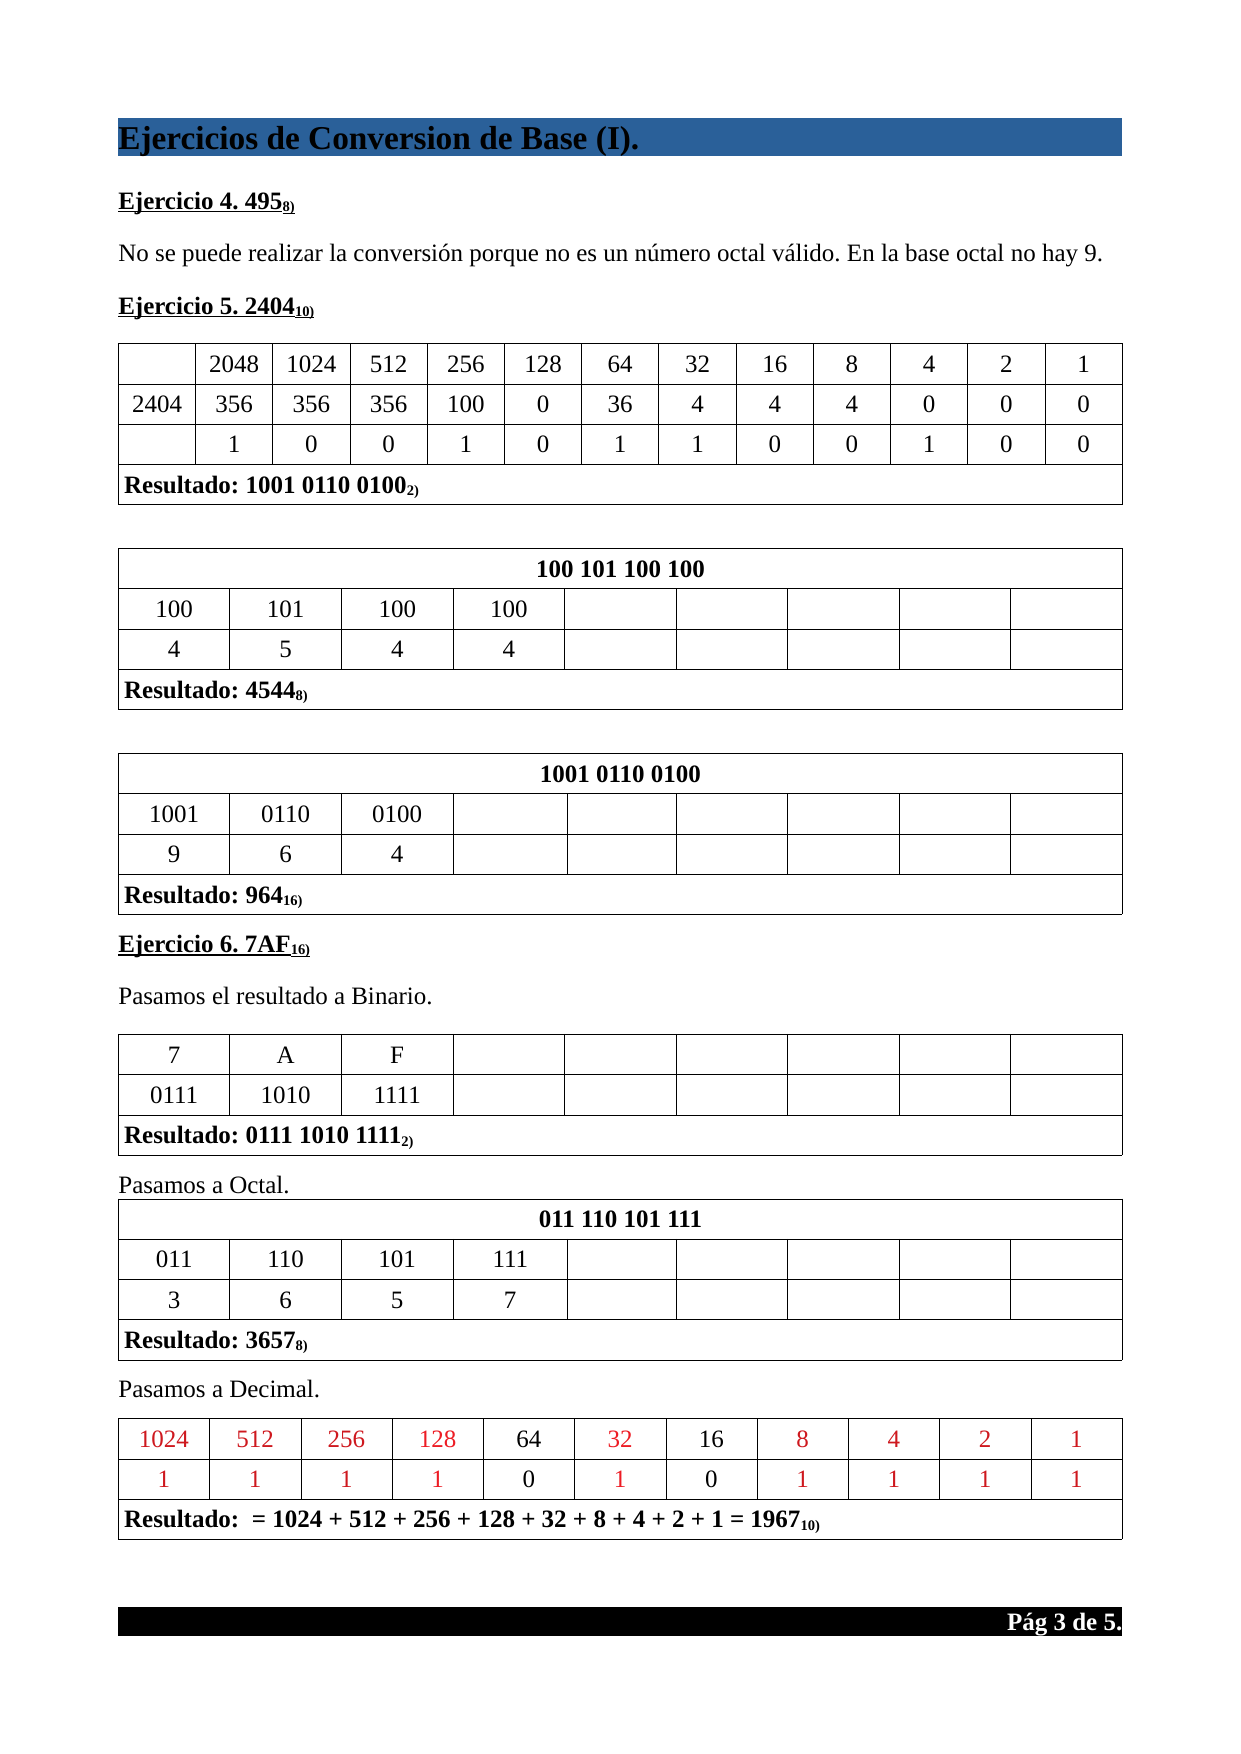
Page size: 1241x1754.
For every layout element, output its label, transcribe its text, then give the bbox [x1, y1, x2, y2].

table_cell 7 [454, 1280, 567, 1319]
table_cell [900, 589, 1010, 629]
table_header [454, 1035, 564, 1074]
table_cell 110 [230, 1240, 341, 1279]
table_cell 100 [428, 385, 504, 424]
table_cell 6 [230, 835, 341, 874]
table_cell 1 [428, 425, 504, 464]
table_cell 1 [849, 1460, 939, 1499]
table_cell 1 [196, 425, 272, 464]
table_cell [900, 1075, 1010, 1114]
table_cell 356 [351, 385, 427, 424]
table_cell [1011, 589, 1122, 629]
table_cell [1011, 1075, 1122, 1114]
table_cell 0 [484, 1460, 574, 1499]
table_header 100 101 100 100 [119, 549, 1122, 588]
table_cell 9 [119, 835, 229, 874]
table_cell 5 [230, 630, 341, 669]
table_cell 0 [273, 425, 350, 464]
table_cell 1010 [230, 1075, 341, 1114]
table_header 011 110 101 111 [119, 1200, 1122, 1239]
table_cell [900, 630, 1010, 669]
table_cell 1 [891, 425, 967, 464]
table_header [677, 1035, 787, 1074]
table_header 128 [393, 1419, 483, 1458]
table_cell 1 [1032, 1460, 1122, 1499]
table_cell Resultado: 36578) [119, 1320, 1122, 1360]
table_cell 011 [119, 1240, 229, 1279]
table_cell [568, 835, 676, 874]
text Pasamos el resultado a Binario. [118, 981, 1122, 1010]
table_cell 0 [667, 1460, 757, 1499]
table_header A [230, 1035, 341, 1074]
table_cell 356 [196, 385, 272, 424]
table_cell [1011, 794, 1122, 833]
table_cell [677, 1280, 787, 1319]
table_cell 1 [302, 1460, 392, 1499]
table_header 16 [737, 344, 813, 383]
table_cell 0 [814, 425, 890, 464]
table_header 32 [659, 344, 736, 383]
table_cell [900, 794, 1010, 833]
table_cell [677, 835, 787, 874]
table_header 256 [302, 1419, 392, 1458]
table_cell [900, 1280, 1010, 1319]
table_header 2 [940, 1419, 1031, 1458]
table_cell [568, 1240, 676, 1279]
table_header [119, 344, 195, 383]
table_header 64 [582, 344, 658, 383]
table_cell 0 [968, 425, 1045, 464]
table_cell 4 [454, 630, 564, 669]
table_cell 3 [119, 1280, 229, 1319]
table_header [1011, 1035, 1122, 1074]
table_cell 1 [210, 1460, 301, 1499]
table_header 1001 0110 0100 [119, 754, 1122, 793]
table_cell [788, 630, 899, 669]
table_cell Resultado: 45448) [119, 670, 1122, 709]
table_header 512 [210, 1419, 301, 1458]
table_cell [454, 794, 567, 833]
table_cell [1011, 1240, 1122, 1279]
table_cell 0 [891, 385, 967, 424]
table_cell [568, 1280, 676, 1319]
text Ejercicio 5. 240410) [118, 291, 1122, 319]
table_cell 4 [737, 385, 813, 424]
table_cell 4 [342, 630, 453, 669]
table_cell [788, 589, 899, 629]
table_cell 5 [342, 1280, 453, 1319]
table_cell [900, 1240, 1010, 1279]
table_cell 100 [119, 589, 229, 629]
table_header 7 [119, 1035, 229, 1074]
table_cell [1011, 1280, 1122, 1319]
table_cell [677, 1240, 787, 1279]
table_cell 1111 [342, 1075, 453, 1114]
table_cell [677, 630, 787, 669]
table_header 8 [758, 1419, 848, 1458]
table_header 16 [667, 1419, 757, 1458]
table_cell 0 [1046, 425, 1122, 464]
table_header 32 [575, 1419, 666, 1458]
table_cell 0 [1046, 385, 1122, 424]
table_header 8 [814, 344, 890, 383]
table_cell 101 [342, 1240, 453, 1279]
table_cell 1 [758, 1460, 848, 1499]
table_cell 4 [659, 385, 736, 424]
text Pasamos a Octal. [118, 1170, 1122, 1198]
table_cell 36 [582, 385, 658, 424]
table_cell 0 [505, 385, 581, 424]
table_cell 101 [230, 589, 341, 629]
table_cell [677, 1075, 787, 1114]
table_header 512 [351, 344, 427, 383]
table_cell 1 [575, 1460, 666, 1499]
table_cell 0100 [342, 794, 453, 833]
table_header 2 [968, 344, 1045, 383]
table_cell 100 [342, 589, 453, 629]
table_header 64 [484, 1419, 574, 1458]
table_cell [788, 1075, 899, 1114]
table_cell [1011, 630, 1122, 669]
table_cell [119, 425, 195, 464]
table_cell 0110 [230, 794, 341, 833]
table_cell [454, 835, 567, 874]
table_header 1 [1046, 344, 1122, 383]
table_cell [568, 794, 676, 833]
table_cell 1 [393, 1460, 483, 1499]
table_cell 100 [454, 589, 564, 629]
table_cell 0 [351, 425, 427, 464]
table_header [565, 1035, 676, 1074]
table_cell 0 [505, 425, 581, 464]
table_cell 6 [230, 1280, 341, 1319]
table_header 2048 [196, 344, 272, 383]
table_cell Resultado: = 1024 + 512 + 256 + 128 + 32 + 8 + 4 + 2 + 1 = 196710) [119, 1500, 1122, 1539]
table_header [900, 1035, 1010, 1074]
table_cell Resultado: 96416) [119, 875, 1122, 914]
table_cell [565, 589, 676, 629]
table_cell [454, 1075, 564, 1114]
table_cell 1 [582, 425, 658, 464]
table_cell 1 [659, 425, 736, 464]
table_header 4 [849, 1419, 939, 1458]
table_cell 0 [968, 385, 1045, 424]
table_cell 4 [342, 835, 453, 874]
table_cell 1001 [119, 794, 229, 833]
table_cell 0 [737, 425, 813, 464]
table_cell [788, 1280, 899, 1319]
table_cell [788, 1240, 899, 1279]
table_cell Resultado: 0111 1010 11112) [119, 1116, 1122, 1155]
text No se puede realizar la conversión porque no es un número octal válido. En la base octal no hay 9. [118, 238, 1122, 267]
table_header F [342, 1035, 453, 1074]
text Pasamos a Decimal. [118, 1374, 1122, 1403]
table_cell [677, 794, 787, 833]
text Ejercicio 4. 4958) [118, 186, 1122, 215]
table_cell 4 [814, 385, 890, 424]
table_cell 1 [119, 1460, 209, 1499]
table_cell [677, 589, 787, 629]
table_header 1024 [273, 344, 350, 383]
table_cell 356 [273, 385, 350, 424]
table_cell [788, 835, 899, 874]
table_cell 4 [119, 630, 229, 669]
table_cell 0111 [119, 1075, 229, 1114]
table_header 4 [891, 344, 967, 383]
table_cell 1 [940, 1460, 1031, 1499]
table_header 128 [505, 344, 581, 383]
table_cell [565, 630, 676, 669]
table_cell [788, 794, 899, 833]
table_cell 111 [454, 1240, 567, 1279]
table_header 1024 [119, 1419, 209, 1458]
table_cell [900, 835, 1010, 874]
table_header [788, 1035, 899, 1074]
table_cell Resultado: 1001 0110 01002) [119, 465, 1122, 504]
table_cell 2404 [119, 385, 195, 424]
table_cell [565, 1075, 676, 1114]
table_header 1 [1032, 1419, 1122, 1458]
table_cell [1011, 835, 1122, 874]
text Ejercicio 6. 7AF16) [118, 929, 1122, 958]
table_header 256 [428, 344, 504, 383]
